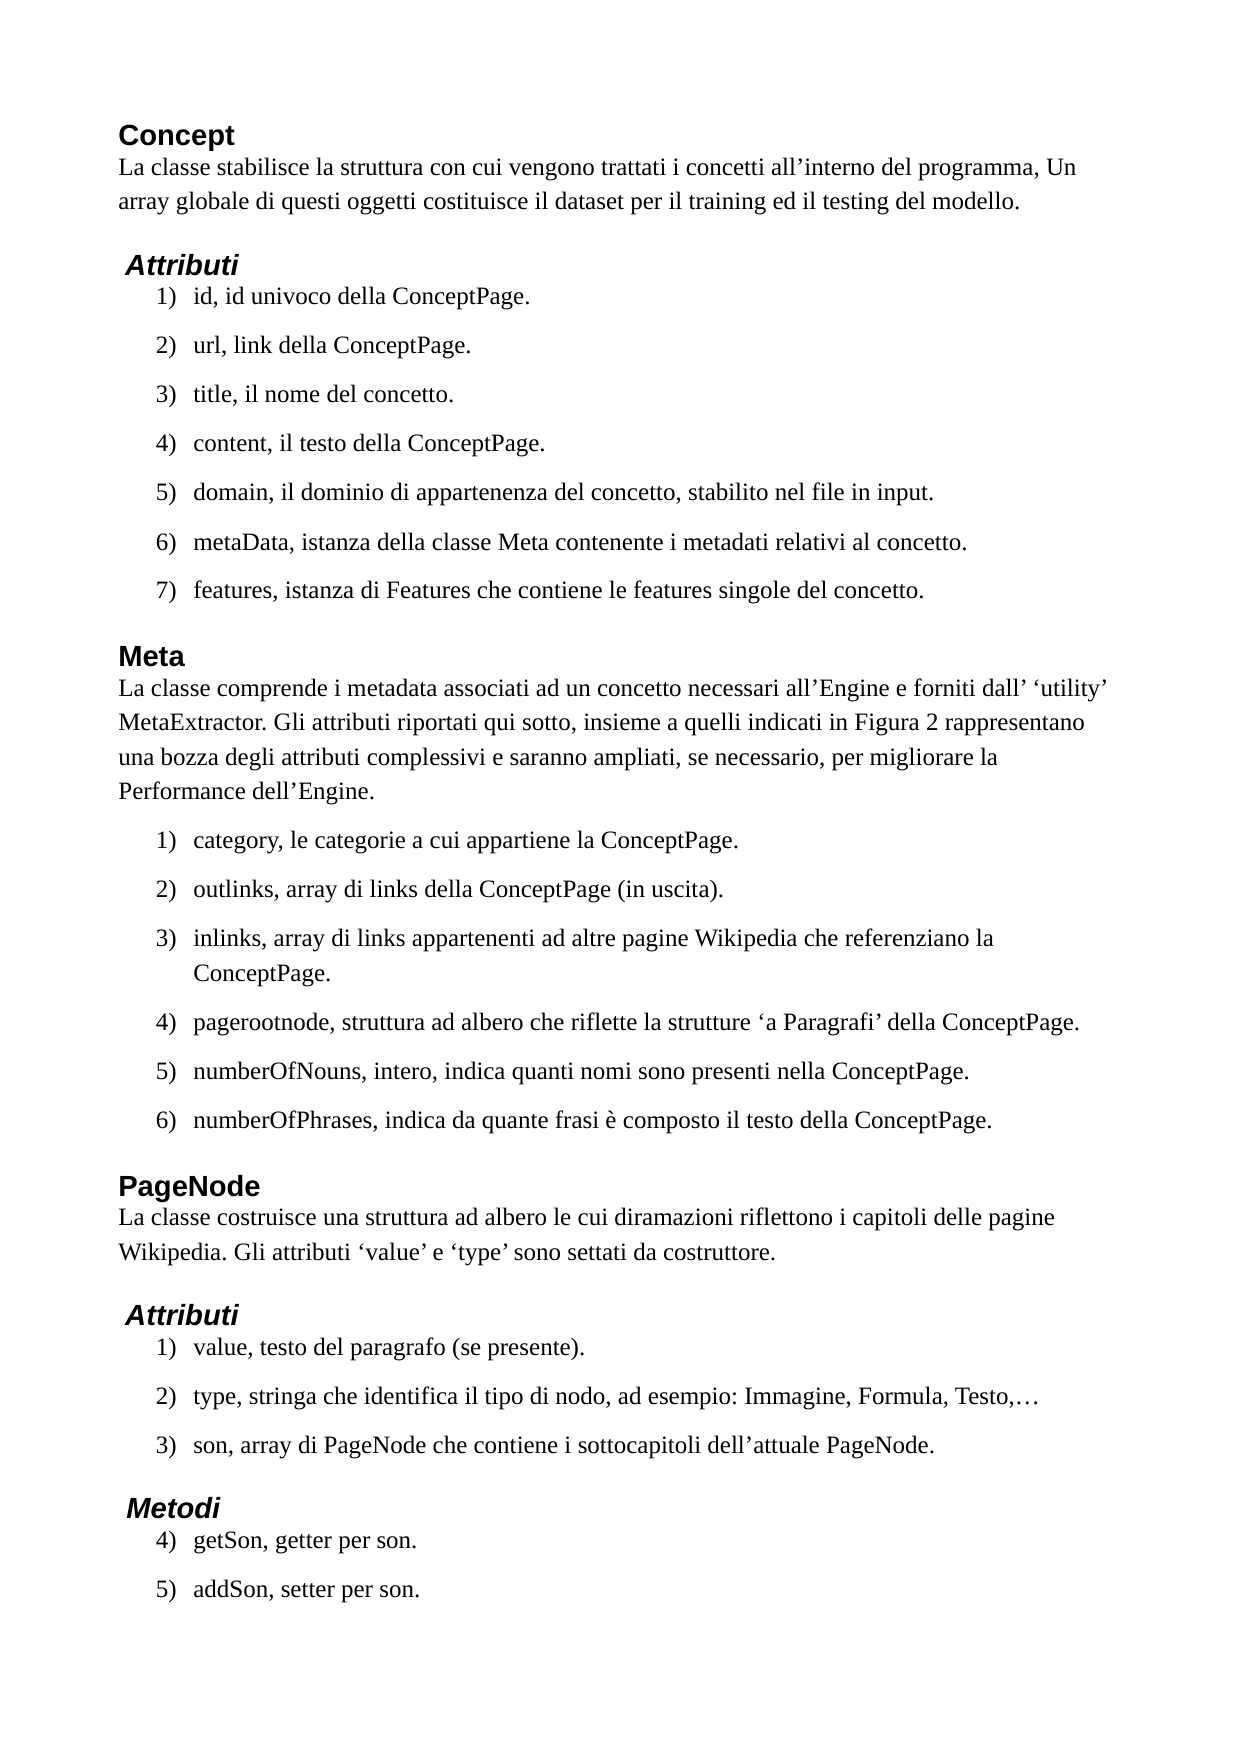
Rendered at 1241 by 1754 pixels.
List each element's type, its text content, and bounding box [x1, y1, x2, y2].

subtitle Meta [118, 639, 1122, 673]
list id, id univoco della ConceptPage. [156, 281, 1122, 310]
list getSon, getter per son. [156, 1525, 1122, 1554]
subtitle Metodi [118, 1492, 1122, 1525]
text La classe comprende i metadata associati ad un concetto necessari all’Engine e forniti dall’ ‘utility’ MetaExtractor. Gli attributi riportati qui sotto, insieme a quelli indicati in Figura 2 rappresentano una bozza degli attributi complessivi e saranno ampliati, se necessario, per migliorare la Performance dell’Engine. [118, 673, 1122, 805]
list type, stringa che identifica il tipo di nodo, ad esempio: Immagine, Formula, Testo,… [156, 1381, 1122, 1410]
list value, testo del paragrafo (se presente). [156, 1332, 1122, 1361]
list numberOfNouns, intero, indica quanti nomi sono presenti nella ConceptPage. [156, 1056, 1122, 1085]
list title, il nome del concetto. [156, 379, 1122, 408]
list son, array di PageNode che contiene i sottocapitoli dell’attuale PageNode. [156, 1430, 1122, 1459]
subtitle Attributi [118, 248, 1122, 281]
list domain, il dominio di appartenenza del concetto, stabilito nel file in input. [156, 477, 1122, 506]
subtitle PageNode [118, 1169, 1122, 1202]
list category, le categorie a cui appartiene la ConceptPage. [156, 825, 1122, 854]
list metaData, istanza della classe Meta contenente i metadati relativi al concetto. [156, 527, 1122, 555]
list content, il testo della ConceptPage. [156, 428, 1122, 457]
list url, link della ConceptPage. [156, 330, 1122, 359]
subtitle Attributi [118, 1298, 1122, 1332]
list outlinks, array di links della ConceptPage (in uscita). [156, 874, 1122, 903]
list addSon, setter per son. [156, 1574, 1122, 1603]
text La classe costruisce una struttura ad albero le cui diramazioni riflettono i capitoli delle pagine Wikipedia. Gli attributi ‘value’ e ‘type’ sono settati da costruttore. [118, 1202, 1122, 1266]
text La classe stabilisce la struttura con cui vengono trattati i concetti all’interno del programma, Un array globale di questi oggetti costituisce il dataset per il training ed il testing del modello. [118, 152, 1122, 215]
list inlinks, array di links appartenenti ad altre pagine Wikipedia che referenziano la ConceptPage. [156, 923, 1122, 987]
list features, istanza di Features che contiene le features singole del concetto. [156, 576, 1122, 604]
list numberOfPhrases, indica da quante frasi è composto il testo della ConceptPage. [156, 1105, 1122, 1134]
subtitle Concept [118, 118, 1122, 152]
list pagerootnode, struttura ad albero che riflette la strutture ‘a Paragrafi’ della ConceptPage. [156, 1007, 1122, 1036]
